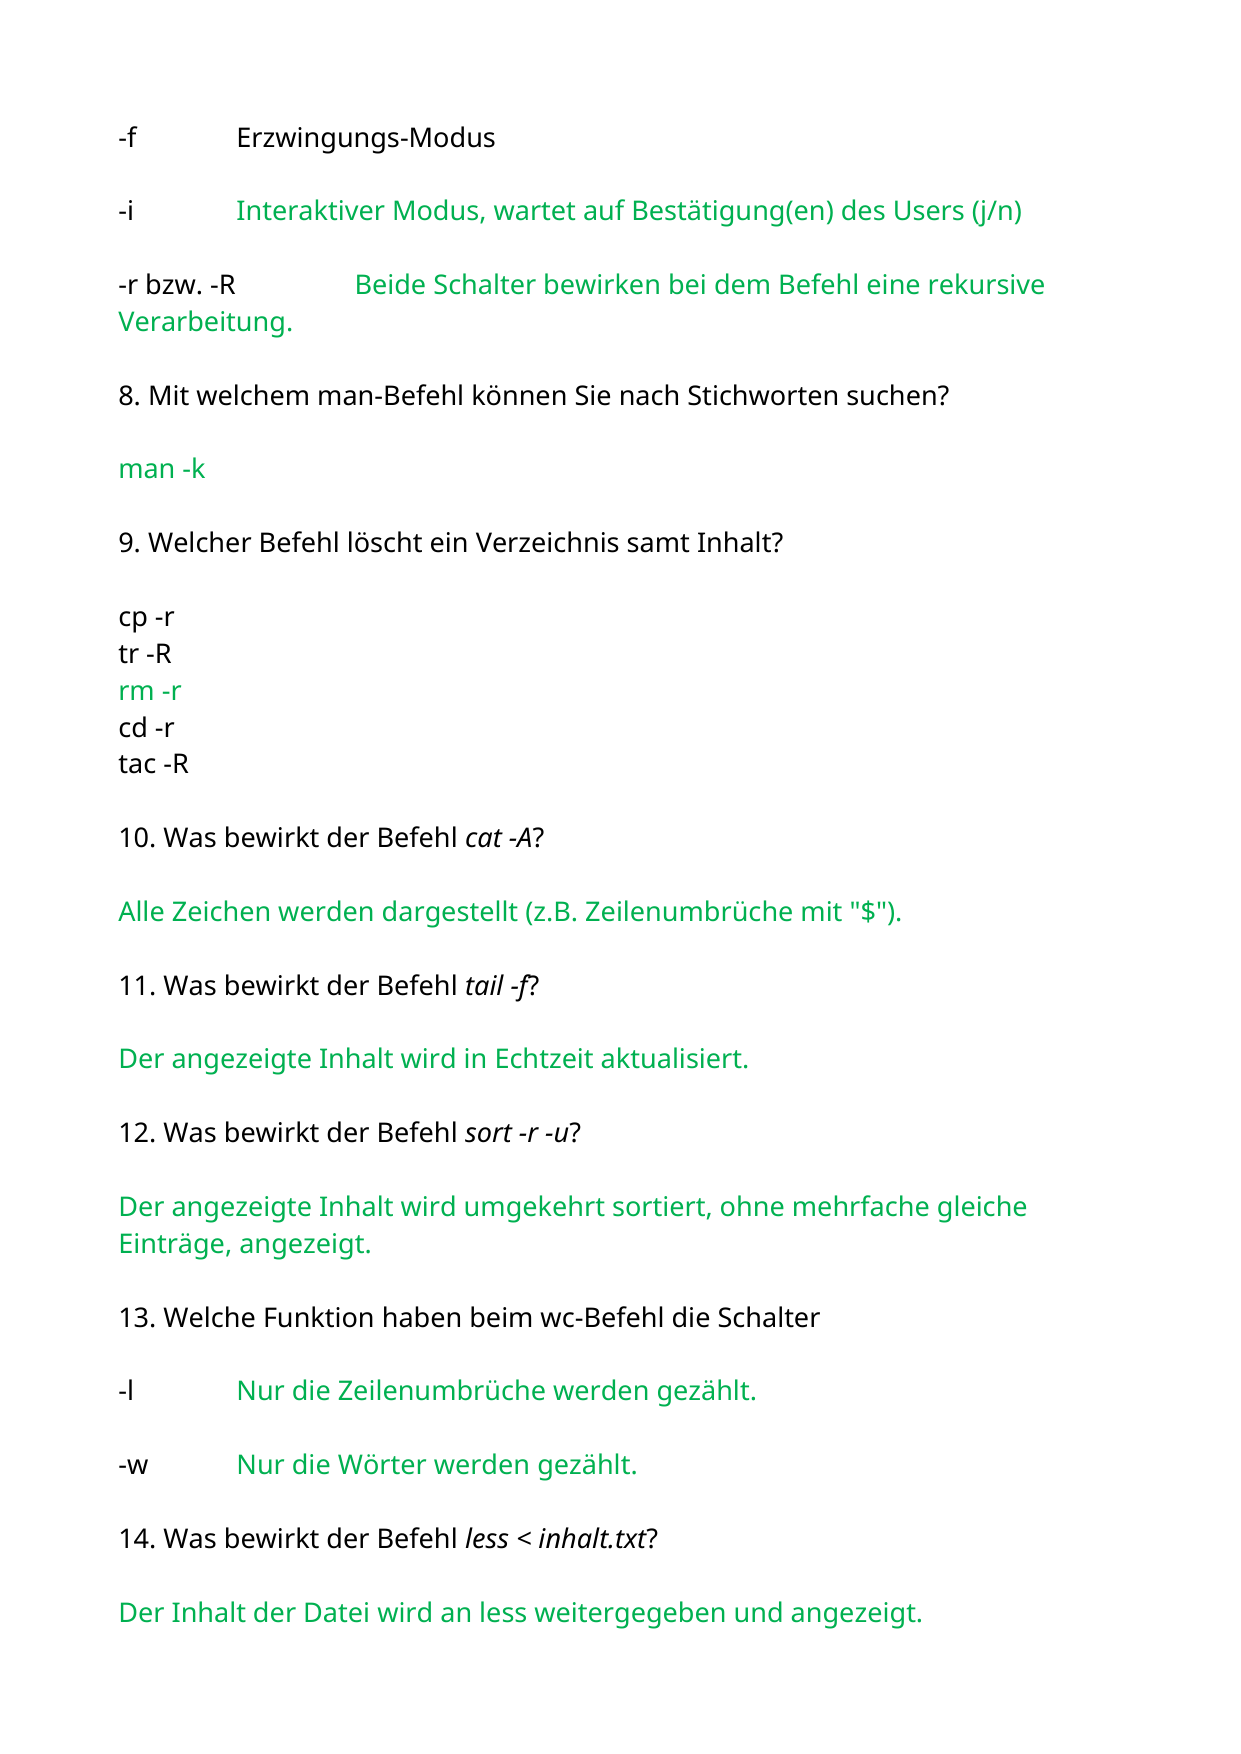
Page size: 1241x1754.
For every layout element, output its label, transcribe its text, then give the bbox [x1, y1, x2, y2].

text -f Erzwingungs-Modus -i Interaktiver Modus, wartet auf Bestätigung(en) des Users (j/n) -r bzw. -R Beide Schalter bewirken bei dem Befehl eine rekursive Verarbeitung. 8. Mit welchem man-Befehl können Sie nach Stichworten suchen? man -k 9. Welcher Befehl löscht ein Verzeichnis samt Inhalt? cp -r tr -R rm -r cd -r tac -R 10. Was bewirkt der Befehl cat -A? Alle Zeichen werden dargestellt (z.B. Zeilenumbrüche mit "$"). 11. Was bewirkt der Befehl tail -f? Der angezeigte Inhalt wird in Echtzeit aktualisiert. 12. Was bewirkt der Befehl sort -r -u? Der angezeigte Inhalt wird umgekehrt sortiert, ohne mehrfache gleiche Einträge, angezeigt. 13. Welche Funktion haben beim wc-Befehl die Schalter -l Nur die Zeilenumbrüche werden gezählt. -w Nur die Wörter werden gezählt. 14. Was bewirkt der Befehl less < inhalt.txt? Der Inhalt der Datei wird an less weitergegeben und angezeigt. [118, 118, 1122, 1630]
